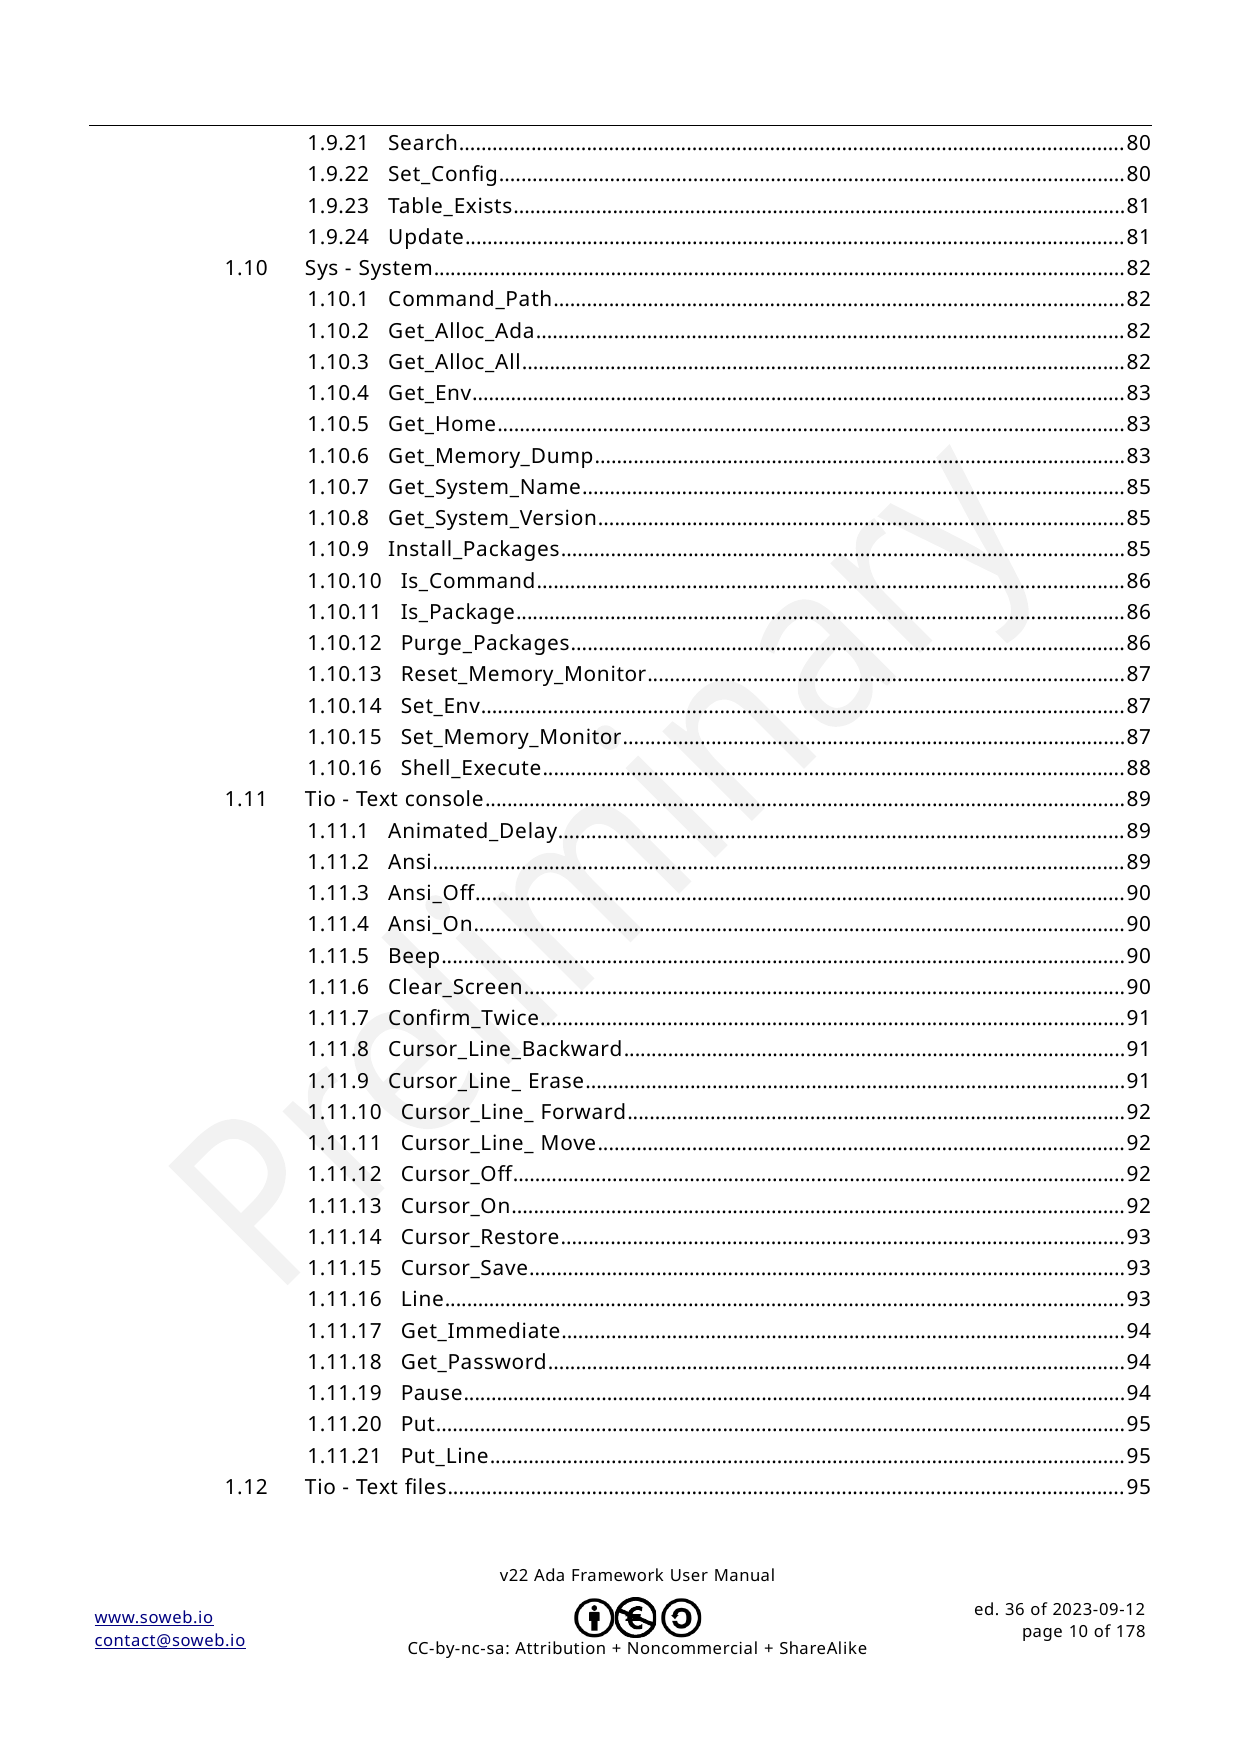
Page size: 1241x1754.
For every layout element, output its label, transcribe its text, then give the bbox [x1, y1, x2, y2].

text 1.11.3 Ansi_Off 90 [528, 876, 594, 907]
text 1.10.10 Is_Command 86 [870, 563, 1006, 594]
text 1.10.16 Shell_Execute 88 [307, 751, 711, 782]
text 1.11.5 Beep 90 [482, 938, 559, 969]
text 1.11.14 Cursor_Restore 93 [307, 1219, 1152, 1251]
text 1.10.6 Get_Memory_Dump 83 [307, 438, 1152, 469]
text 1.11.21 Put_Line 95 [307, 1438, 1152, 1469]
text 1.11 Tio - Text console 89 [224, 782, 669, 813]
text 1.11.6 Clear_Screen 90 [513, 969, 1152, 1001]
text 1.11.5 Beep 90 [307, 938, 411, 969]
text 1.10.13 Reset_Memory_Monitor 87 [872, 657, 1152, 688]
text 1.10.11 Is_Package 86 [307, 594, 891, 626]
text 1.10.13 Reset_Memory_Monitor 87 [815, 657, 860, 688]
text 1.10.14 Set_Env 87 [748, 688, 814, 719]
text 1.9.21 Search 80 [307, 126, 1152, 157]
text 1.11.6 Clear_Screen 90 [307, 969, 443, 1001]
text 1.11.10 Cursor_Line_ Forward 92 [322, 1094, 408, 1126]
text 1.11.10 Cursor_Line_ Forward 92 [447, 1094, 1152, 1126]
text 1.11 Tio - Text console 89 [666, 782, 742, 813]
text 1.11.4 Ansi_On 90 [307, 907, 528, 938]
text 1.11.7 Confirm_Twice 91 [307, 1001, 474, 1032]
text 1.10.15 Set_Memory_Monitor 87 [699, 719, 785, 751]
text 1.11.1 Animated_Delay 89 [577, 824, 628, 844]
text 1.9.23 Table_Exists 81 [307, 188, 1152, 219]
text 1.10.11 Is_Package 86 [887, 594, 1010, 626]
picture [660, 1597, 702, 1638]
text 1.10.7 Get_System_Name 85 [963, 469, 1152, 501]
text 1.11.17 Get_Immediate 94 [307, 1313, 1152, 1344]
text 1.10.7 Get_System_Name 85 [307, 469, 958, 501]
text 1.11.8 Cursor_Line_Backward 91 [503, 1032, 1152, 1063]
text 1.10.9 Install_Packages 85 [996, 532, 1152, 563]
text 1.10.13 Reset_Memory_Monitor 87 [307, 657, 809, 688]
text 1.10.15 Set_Memory_Monitor 87 [780, 719, 1152, 751]
text 1.11.5 Beep 90 [409, 938, 485, 969]
text 1.11.12 Cursor_Off 92 [355, 1157, 1152, 1188]
text 1.10.9 Install_Packages 85 [307, 532, 859, 563]
text 1.10.14 Set_Env 87 [816, 688, 859, 707]
text 1.10.1 Command_Path 82 [307, 282, 1152, 313]
text 1.11 Tio - Text console 89 [740, 782, 1152, 813]
text 1.11.19 Pause 94 [307, 1376, 1152, 1407]
text 1.10.12 Purge_Packages 86 [307, 626, 829, 657]
text 1.11.1 Animated_Delay 89 [623, 813, 700, 844]
picture [573, 1597, 657, 1638]
text 1.12 Tio - Text files 95 [224, 1469, 1152, 1501]
text 1.10.4 Get_Env 83 [307, 376, 1152, 407]
text 1.11.11 Cursor_Line_ Move 92 [327, 1126, 1152, 1157]
text 1.11.8 Cursor_Line_Backward 91 [307, 1032, 359, 1063]
text 1.11.8 Cursor_Line_Backward 91 [427, 1032, 505, 1063]
text 1.10.2 Get_Alloc_Ada 82 [307, 313, 1152, 344]
text 1.10.9 Install_Packages 85 [950, 532, 988, 554]
text 1.10.11 Is_Package 86 [1026, 594, 1152, 626]
text 1.10.16 Shell_Execute 88 [710, 751, 1152, 782]
text 1.10.15 Set_Memory_Monitor 87 [307, 719, 686, 751]
text 1.10.9 Install_Packages 85 [870, 532, 970, 563]
text 1.11.18 Get_Password 94 [307, 1344, 1152, 1376]
text 1.11.13 Cursor_On 92 [307, 1188, 1152, 1219]
text 1.10.14 Set_Env 87 [858, 688, 1152, 719]
text 1.11.9 Cursor_Line_ Erase 91 [307, 1063, 369, 1094]
text 1.11.1 Animated_Delay 89 [307, 813, 576, 844]
text 1.11.9 Cursor_Line_ Erase 91 [396, 1063, 1152, 1094]
text 1.10.8 Get_System_Version 85 [307, 501, 975, 532]
text 1.11.8 Cursor_Line_Backward 91 [371, 1032, 421, 1063]
text 1.10.12 Purge_Packages 86 [847, 626, 1152, 657]
text 1.11.3 Ansi_Off 90 [307, 876, 517, 907]
text 1.11.3 Ansi_Off 90 [591, 876, 1152, 907]
text 1.10.10 Is_Command 86 [1012, 563, 1152, 594]
text 1.11.2 Ansi 89 [576, 844, 660, 876]
text 1.11.2 Ansi 89 [656, 844, 1152, 876]
text 1.10.14 Set_Env 87 [307, 688, 701, 719]
text 1.11.7 Confirm_Twice 91 [472, 1001, 1152, 1032]
text 1.11.1 Animated_Delay 89 [697, 813, 1152, 844]
text 1.10 Sys - System 82 [224, 251, 1152, 282]
text 1.9.22 Set_Config 80 [307, 157, 1152, 188]
text 1.11.4 Ansi_On 90 [621, 907, 1152, 938]
text 1.11.15 Cursor_Save 93 [307, 1251, 1152, 1282]
text 1.10.10 Is_Command 86 [307, 563, 859, 594]
text 1.9.24 Update 81 [307, 219, 1152, 251]
text 1.11.5 Beep 90 [556, 938, 1152, 969]
text 1.10.5 Get_Home 83 [307, 407, 1152, 438]
text 1.11.2 Ansi 89 [307, 844, 564, 876]
text 1.10.8 Get_System_Version 85 [980, 501, 1152, 532]
text 1.11.20 Put 95 [307, 1407, 1152, 1438]
text 1.11.16 Line 93 [307, 1282, 1152, 1313]
text 1.11.6 Clear_Screen 90 [440, 969, 517, 1001]
text 1.11.12 Cursor_Off 92 [307, 1157, 358, 1188]
text 1.11.10 Cursor_Line_ Forward 92 [396, 1094, 455, 1110]
text 1.10.14 Set_Env 87 [701, 700, 753, 719]
text 1.11.4 Ansi_On 90 [531, 907, 625, 938]
text 1.10.3 Get_Alloc_All 82 [307, 344, 1152, 376]
